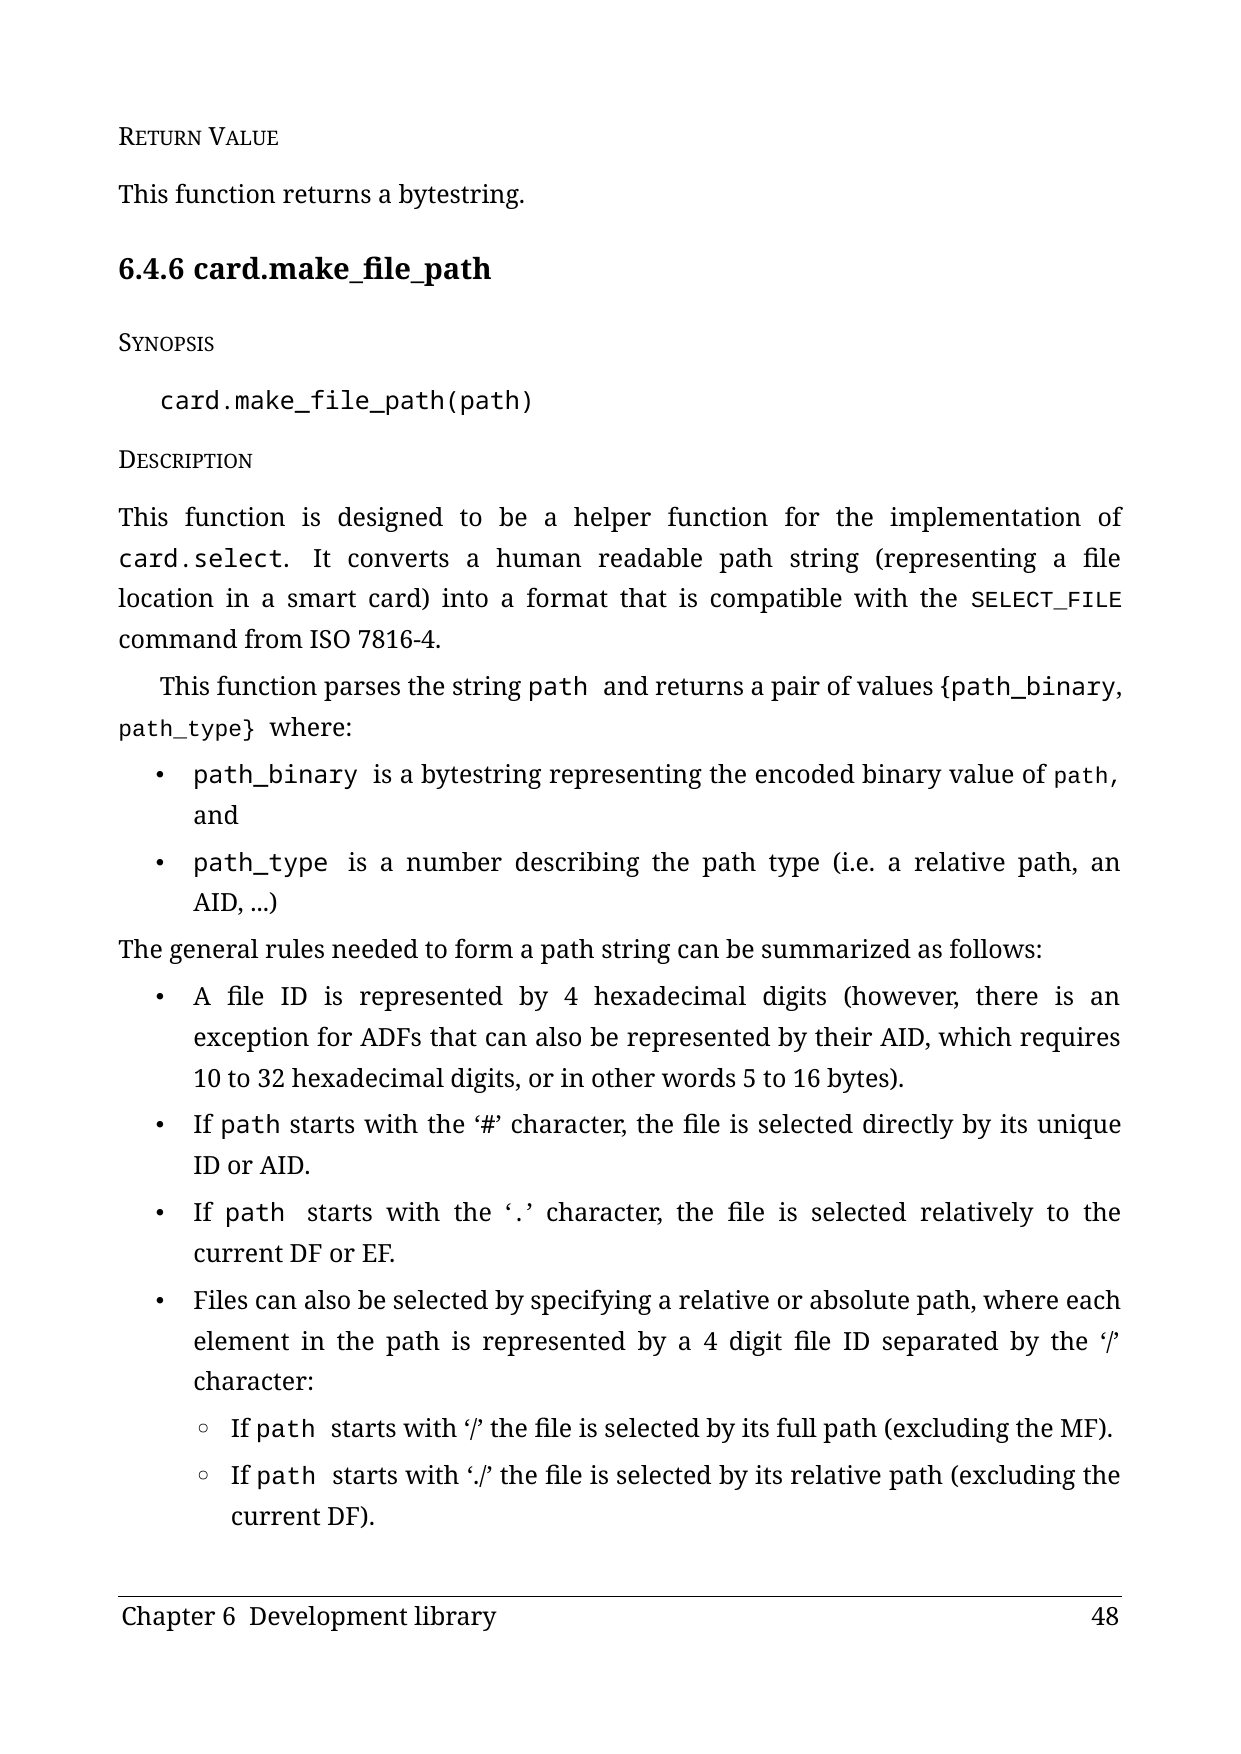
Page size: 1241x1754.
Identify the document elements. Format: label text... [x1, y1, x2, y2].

list A file ID is represented by 4 hexadecimal digits (however, there is an exception for ADFs that can also be represented by their AID, which requires 10 to 32 hexadecimal digits, or in other words 5 to 16 bytes). [156, 978, 1122, 1094]
list If path starts with ‘/’ the file is selected by its full path (excluding the MF). [193, 1411, 1122, 1445]
list path_binary is a bytestring representing the encoded binary value of path, and [156, 757, 1122, 831]
text The general rules needed to form a path string can be summarized as follows: [118, 932, 1122, 966]
list If path starts with ‘./’ the file is selected by its relative path (excluding the current DF). [193, 1458, 1122, 1533]
list Files can also be selected by specifying a relative or absolute path, where each element in the path is represented by a 4 digit file ID separated by the ‘/’ character: [156, 1282, 1122, 1398]
list If path starts with the ‘#’ character, the file is selected directly by its unique ID or AID. [156, 1107, 1122, 1182]
text This function parses the string path and returns a pair of values {path_binary, path_type} where: [118, 669, 1122, 744]
text card.make_file_path(path) [159, 383, 1122, 417]
subtitle card.make_file_path [118, 248, 1122, 288]
list path_type is a number describing the path type (i.e. a relative path, an AID, ...) [156, 844, 1122, 919]
list If path starts with the ‘.’ character, the file is selected relatively to the current DF or EF. [156, 1194, 1122, 1270]
subtitle Synopsis [118, 325, 1122, 358]
text This function is designed to be a helper function for the implementation of card.select. It converts a human readable path string (representing a file location in a smart card) into a format that is compatible with the SELECT_FILE command from ISO 7816-4. [118, 499, 1122, 656]
text This function returns a bytestring. [118, 176, 1122, 210]
subtitle Description [118, 442, 1122, 475]
subtitle Return Value [118, 118, 1122, 152]
